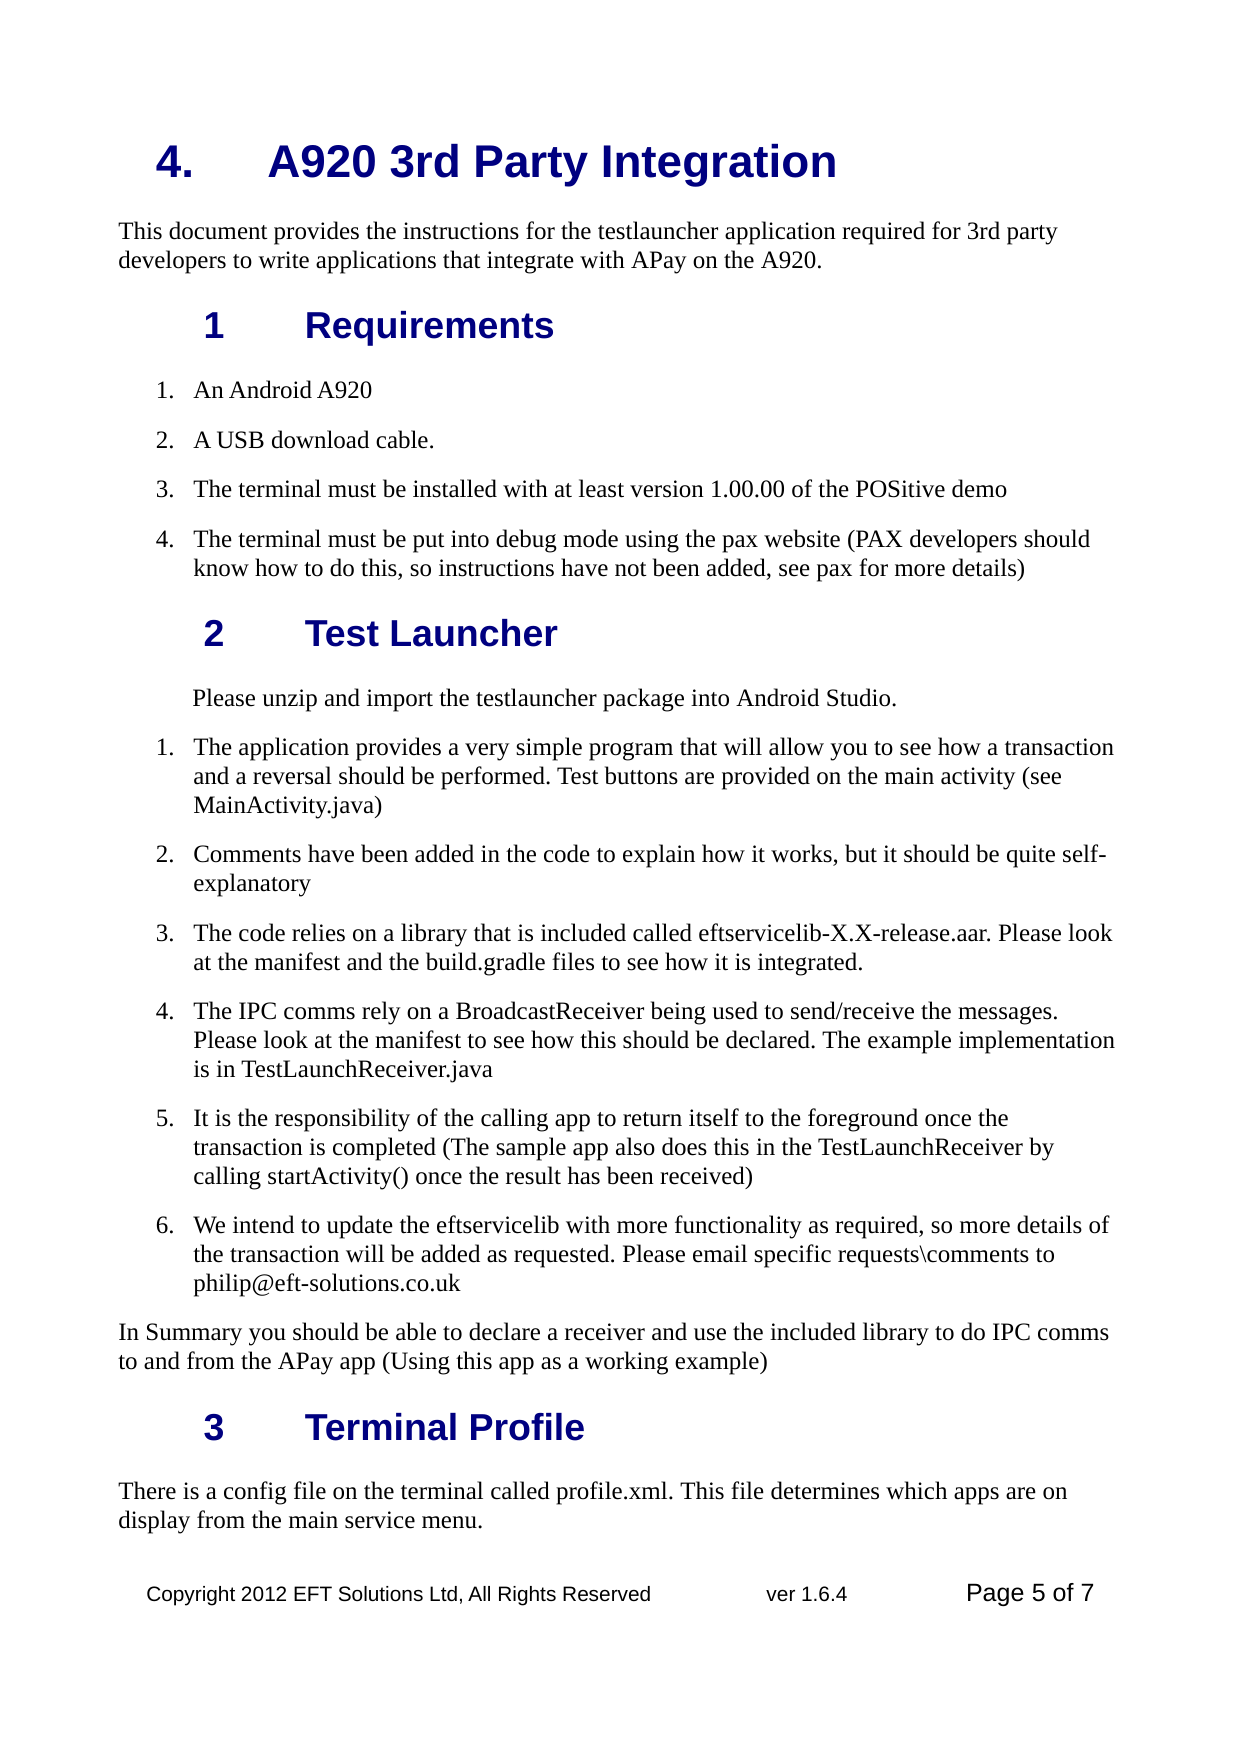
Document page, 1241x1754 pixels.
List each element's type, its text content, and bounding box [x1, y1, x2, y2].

subtitle Requirements [193, 303, 1122, 347]
list An Android A920 [156, 375, 1122, 404]
list Comments have been added in the code to explain how it works, but it should be quite self-explanatory [156, 839, 1122, 897]
list The terminal must be put into debug mode using the pax website (PAX developers should know how to do this, so instructions have not been added, see pax for more details) [156, 524, 1122, 581]
subtitle Test Launcher [193, 611, 1122, 654]
text In Summary you should be able to declare a receiver and use the included library to do IPC comms to and from the APay app (Using this app as a working example) [118, 1317, 1122, 1375]
subtitle Terminal Profile [193, 1405, 1122, 1448]
list The code relies on a library that is included called eftservicelib-X.X-release.aar. Please look at the manifest and the build.gradle files to see how it is integrated. [156, 918, 1122, 975]
text There is a config file on the terminal called profile.xml. This file determines which apps are on display from the main service menu. [118, 1476, 1122, 1534]
list The application provides a very simple program that will allow you to see how a transaction and a reversal should be performed. Test buttons are provided on the main activity (see MainActivity.java) [156, 732, 1122, 819]
list The IPC comms rely on a BroadcastReceiver being used to send/receive the messages. Please look at the manifest to see how this should be declared. The example implementation is in TestLaunchReceiver.java [156, 996, 1122, 1082]
text Please unzip and import the testlauncher package into Android Studio. [118, 683, 1122, 712]
list A USB download cable. [156, 425, 1122, 453]
list We intend to update the eftservicelib with more functionality as required, so more details of the transaction will be added as requested. Please email specific requests\comments to philip@eft-solutions.co.uk [156, 1210, 1122, 1297]
text This document provides the instructions for the testlauncher application required for 3rd party developers to write applications that integrate with APay on the A920. [118, 216, 1122, 274]
list The terminal must be installed with at least version 1.00.00 of the POSitive demo [156, 474, 1122, 503]
subtitle A920 3rd Party Integration [156, 135, 1122, 188]
list It is the responsibility of the calling app to return itself to the foreground once the transaction is completed (The sample app also does this in the TestLaunchReceiver by calling startActivity() once the result has been received) [156, 1103, 1122, 1189]
